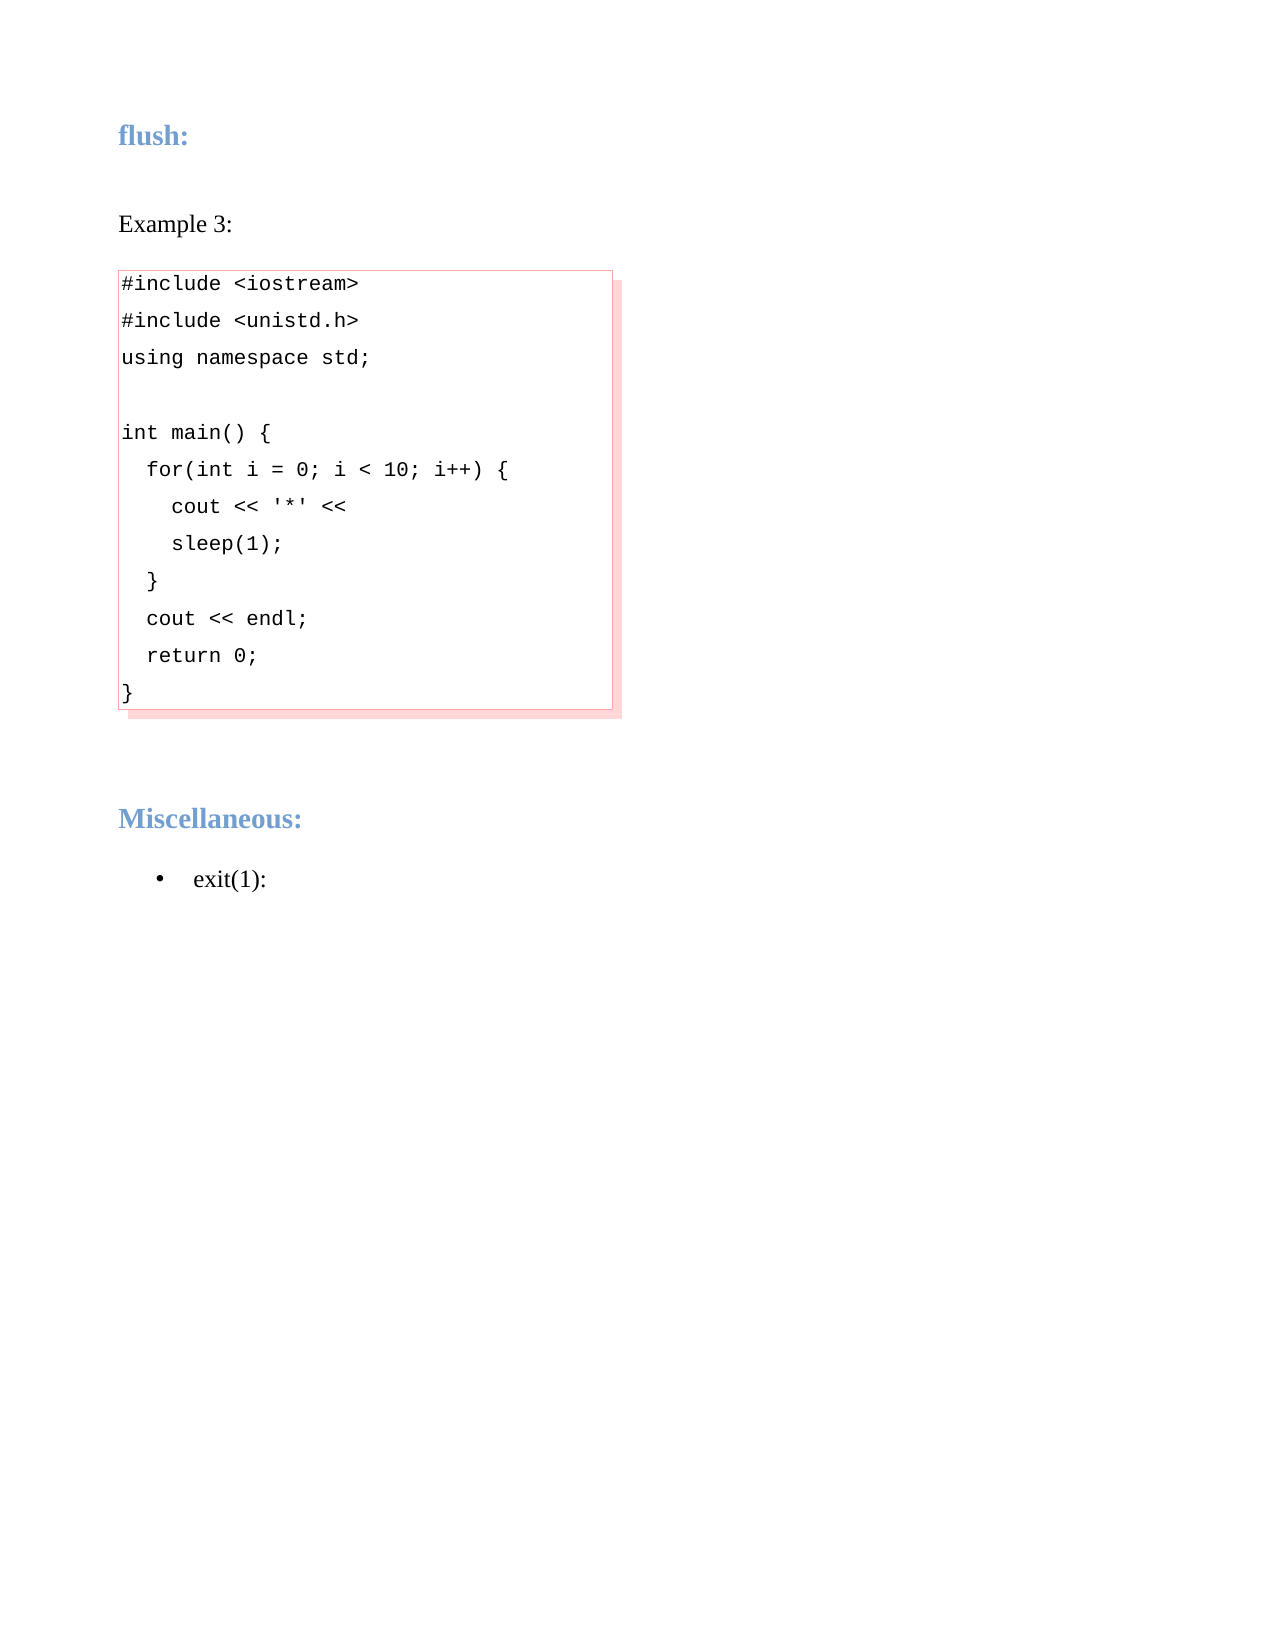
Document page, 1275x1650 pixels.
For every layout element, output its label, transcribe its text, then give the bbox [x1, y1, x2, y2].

text Example 3: [118, 209, 1157, 238]
text return 0; [119, 642, 612, 672]
text } [119, 567, 612, 597]
text using namespace std; [119, 344, 612, 374]
text sleep(1); [119, 530, 612, 560]
text cout << '*' << [119, 493, 612, 523]
text #include <iostream> [119, 271, 612, 300]
text #include <unistd.h> [119, 307, 612, 337]
text for(int i = 0; i < 10; i++) { [119, 456, 612, 486]
text cout << endl; [119, 604, 612, 634]
text Miscellaneous: [118, 801, 1157, 834]
list exit(1): [156, 864, 1157, 893]
text } [119, 679, 612, 709]
text int main() { [119, 418, 612, 448]
text flush: [118, 118, 1157, 152]
